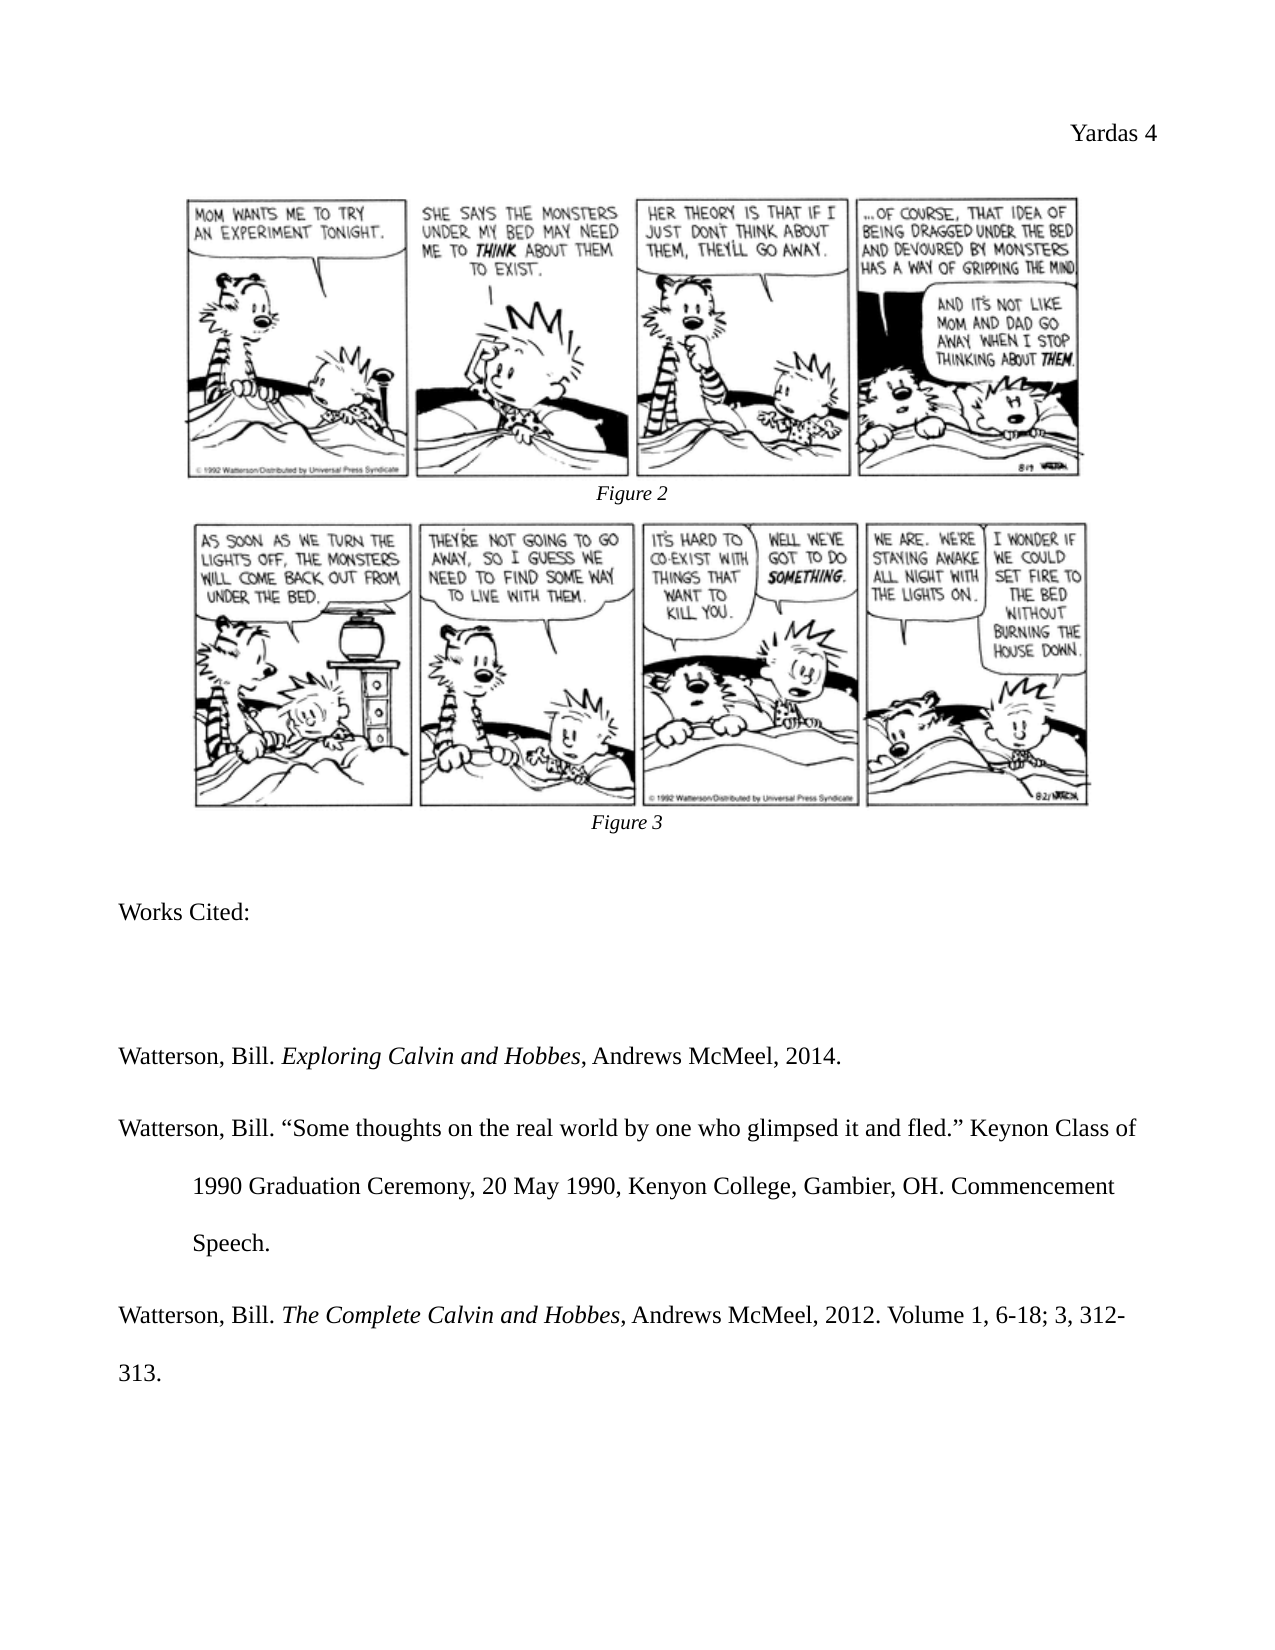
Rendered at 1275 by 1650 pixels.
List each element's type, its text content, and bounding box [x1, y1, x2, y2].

picture [182, 195, 1085, 481]
text Watterson, Bill. Exploring Calvin and Hobbes, Andrews McMeel, 2014. [118, 1041, 1157, 1070]
text Watterson, Bill. The Complete Calvin and Hobbes, Andrews McMeel, 2012. Volume 1, 6-18; 3, 312-313. [118, 1301, 1157, 1387]
picture [188, 520, 1092, 811]
text Works Cited: [118, 897, 1157, 926]
text Watterson, Bill. “Some thoughts on the real world by one who glimpsed it and fled.” Keynon Class of 1990 Graduation Ceremony, 20 May 1990, Kenyon College, Gambier, OH. Commencement Speech. [118, 1113, 1157, 1257]
